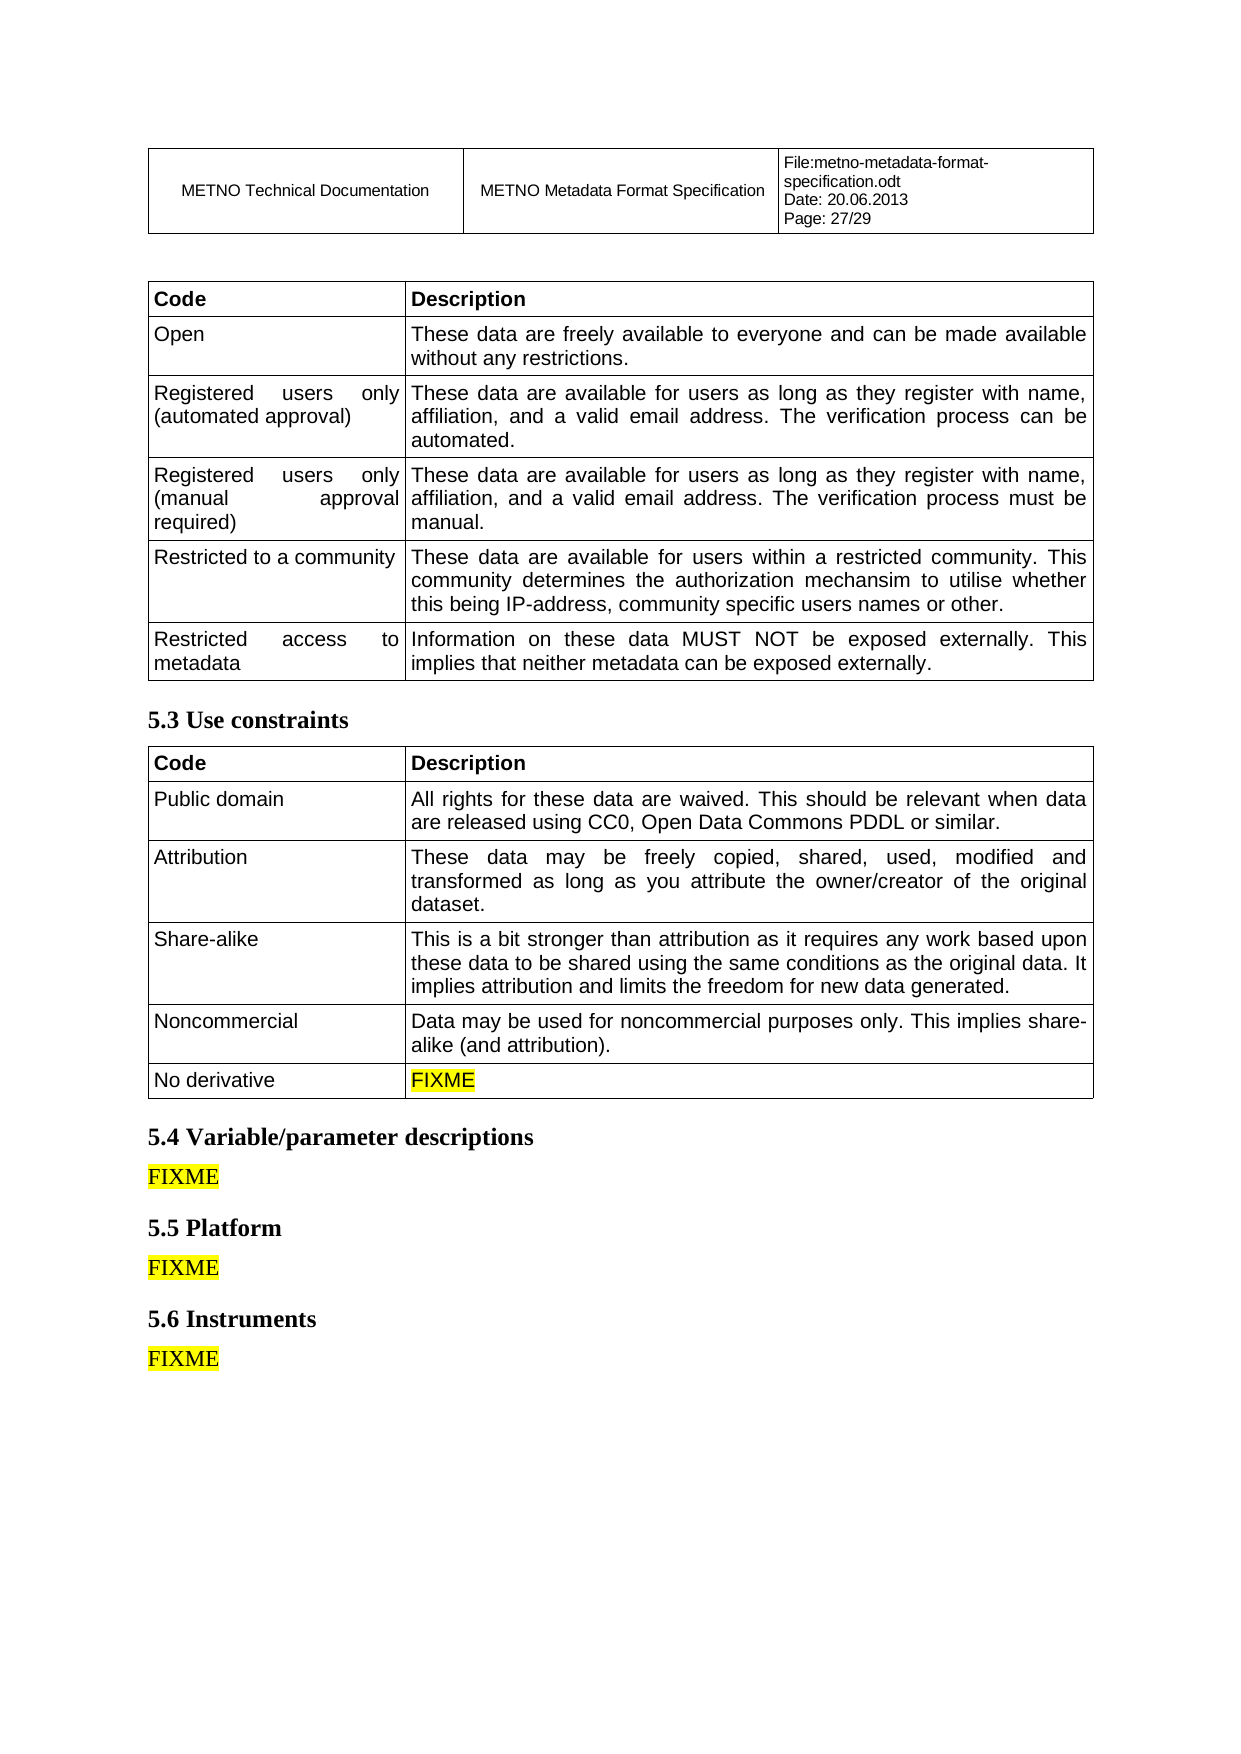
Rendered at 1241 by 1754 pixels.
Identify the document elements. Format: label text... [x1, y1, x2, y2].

subtitle Instruments [148, 1305, 1093, 1333]
subtitle Variable/parameter descriptions [148, 1123, 1093, 1151]
table_cell Public domain [149, 782, 405, 840]
text FIXME [148, 1254, 1093, 1280]
subtitle Platform [148, 1214, 1093, 1242]
table_cell These data are available for users within a restricted community. This community determines the authorization mechansim to utilise whether this being IP-address, community specific users names or other. [406, 541, 1093, 622]
text FIXME [148, 1346, 1093, 1371]
table_cell These data may be freely copied, shared, used, modified and transformed as long as you attribute the owner/creator of the original dataset. [406, 841, 1093, 922]
table_cell This is a bit stronger than attribution as it requires any work based upon these data to be shared using the same conditions as the original data. It implies attribution and limits the freedom for new data generated. [406, 923, 1093, 1004]
text FIXME [148, 1163, 1093, 1189]
subtitle Use constraints [148, 706, 1093, 733]
table_cell Restricted to a community [149, 541, 405, 622]
table_cell Restricted access to metadata [149, 623, 405, 680]
table_cell Open [149, 317, 405, 375]
table_cell Attribution [149, 841, 405, 922]
table_cell FIXME [406, 1064, 1093, 1098]
table_cell These data are available for users as long as they register with name, affiliation, and a valid email address. The verification process can be automated. [406, 376, 1093, 457]
table_cell These data are freely available to everyone and can be made available without any restrictions. [406, 317, 1093, 375]
table_header Description [406, 747, 1093, 781]
table_cell Information on these data MUST NOT be exposed externally. This implies that neither metadata can be exposed externally. [406, 623, 1093, 680]
table_cell No derivative [149, 1064, 405, 1098]
table_cell Registered users only (manual approval required) [149, 458, 405, 540]
table_cell Share-alike [149, 923, 405, 1004]
table_cell Registered users only (automated approval) [149, 376, 405, 457]
table_header Code [149, 747, 405, 781]
table_cell These data are available for users as long as they register with name, affiliation, and a valid email address. The verification process must be manual. [406, 458, 1093, 540]
table_header Description [406, 282, 1093, 316]
table_cell Noncommercial [149, 1005, 405, 1063]
table_cell Data may be used for noncommercial purposes only. This implies share-alike (and attribution). [406, 1005, 1093, 1063]
table_cell All rights for these data are waived. This should be relevant when data are released using CC0, Open Data Commons PDDL or similar. [406, 782, 1093, 840]
table_header Code [149, 282, 405, 316]
